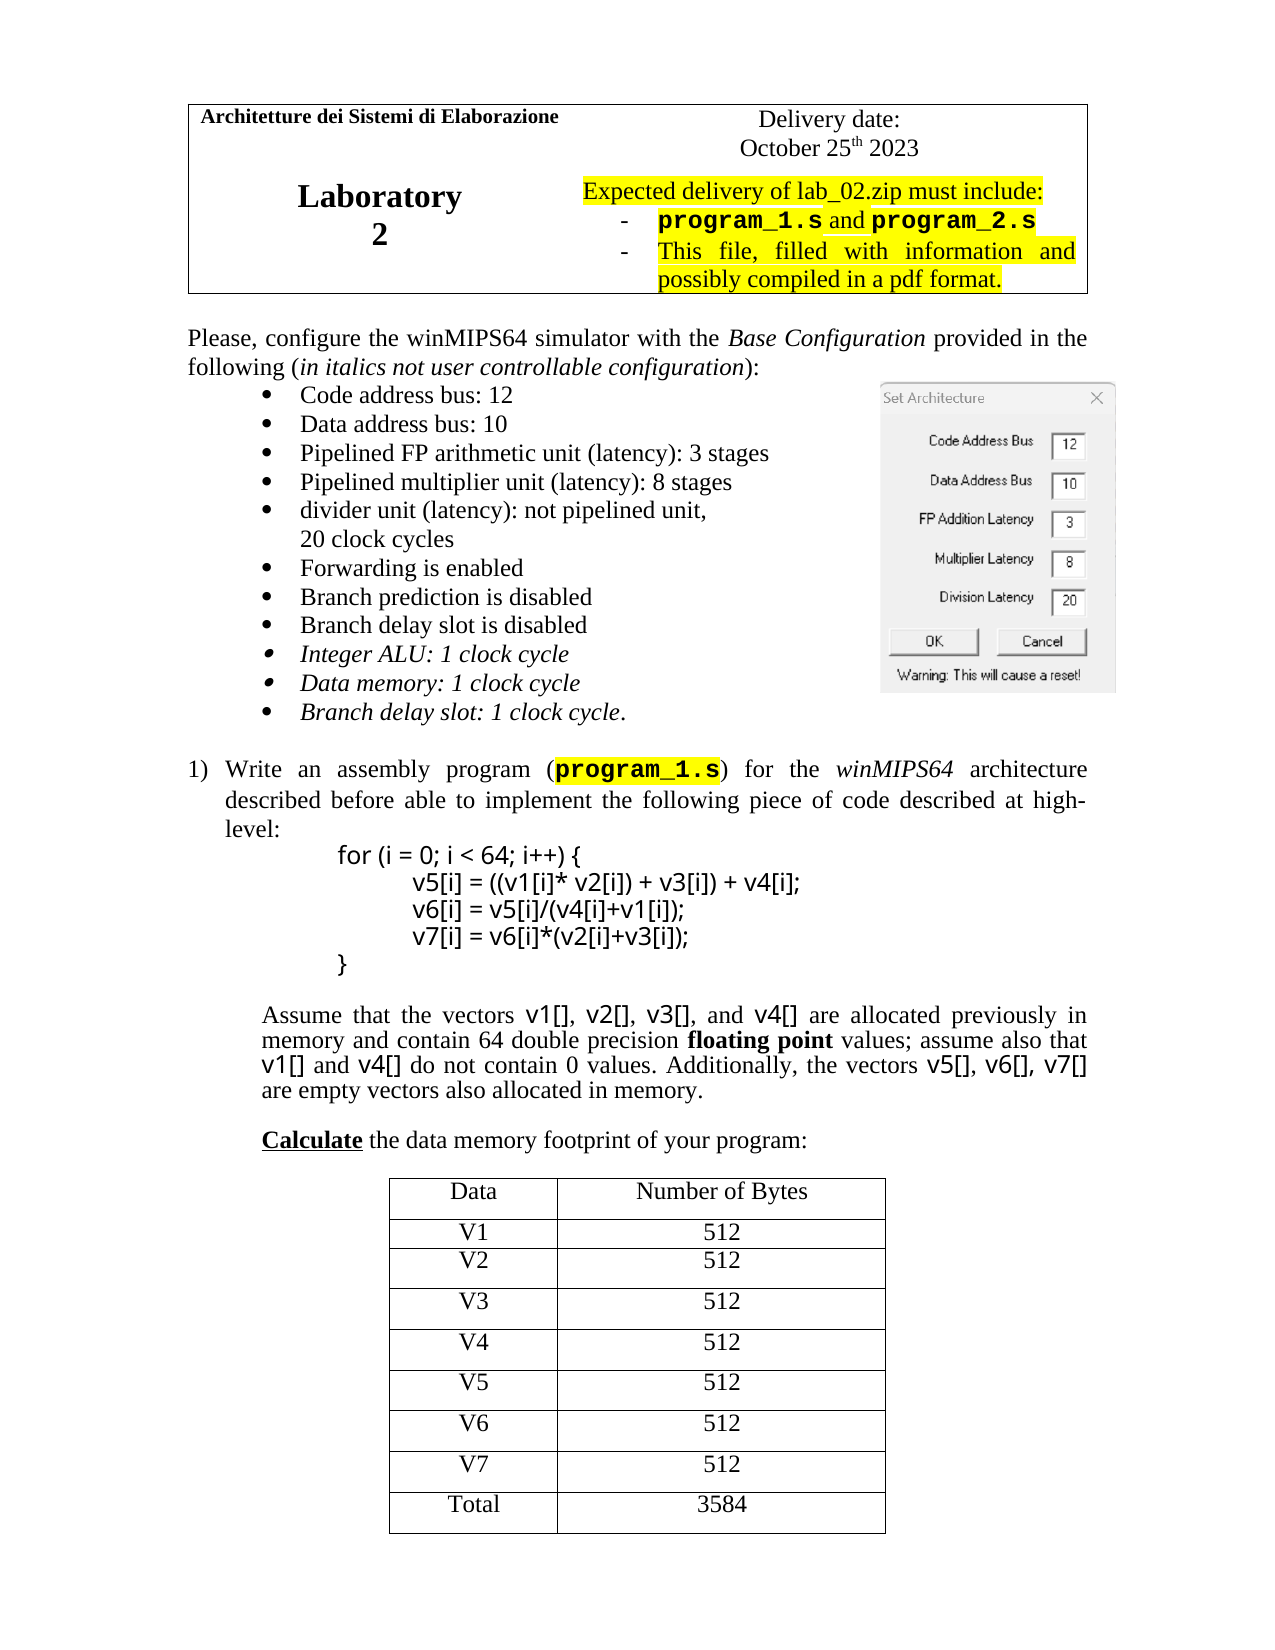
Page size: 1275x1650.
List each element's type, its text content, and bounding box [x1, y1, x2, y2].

table_cell Laboratory 2 [189, 176, 571, 293]
list Write an assembly program (program_1.s) for the winMIPS64 architecture described before able to implement the following piece of code described at high-level: [187, 754, 1087, 843]
text 20 clock cycles [300, 524, 880, 553]
list Integer ALU: 1 clock cycle [262, 639, 880, 668]
table_cell Total [390, 1493, 557, 1533]
table_cell 3584 [558, 1493, 885, 1533]
table_cell 512 [558, 1249, 885, 1288]
table_cell 512 [558, 1371, 885, 1410]
table_cell V1 [390, 1220, 557, 1247]
text } [262, 951, 1087, 978]
text Calculate the data memory footprint of your program: [261, 1128, 1087, 1153]
list Forwarding is enabled [262, 553, 880, 582]
table_cell V3 [390, 1289, 557, 1329]
table_cell 512 [558, 1411, 885, 1451]
text v5[i] = ((v1[i]* v2[i]) + v3[i]) + v4[i]; [262, 870, 1087, 897]
table_cell V2 [390, 1249, 557, 1288]
table_cell 512 [558, 1452, 885, 1492]
table_cell V7 [390, 1452, 557, 1492]
list Pipelined FP arithmetic unit (latency): 3 stages [262, 438, 880, 467]
table_cell V4 [390, 1330, 557, 1370]
text for (i = 0; i < 64; i++) { [262, 843, 1087, 870]
picture [880, 381, 1116, 693]
list Pipelined multiplier unit (latency): 8 stages [262, 467, 880, 496]
list Data memory: 1 clock cycle [262, 668, 1087, 697]
list Code address bus: 12 [262, 381, 880, 409]
table_header Architetture dei Sistemi di Elaborazione [189, 105, 571, 176]
table_cell 512 [558, 1220, 885, 1247]
list divider unit (latency): not pipelined unit, [262, 496, 880, 524]
table_header Data [390, 1179, 557, 1219]
list Branch delay slot is disabled [262, 611, 880, 639]
table_cell V5 [390, 1371, 557, 1410]
text Assume that the vectors v1[], v2[], v3[], and v4[] are allocated previously in memory and contain 64 double precision floating point values; assume also that v1[] and v4[] do not contain 0 values. Additionally, the vectors v5[], v6[], v7[] are empty vectors also allocated in memory. [261, 1003, 1087, 1103]
table_header Number of Bytes [558, 1179, 885, 1219]
list Data address bus: 10 [262, 409, 880, 438]
table_cell 512 [558, 1289, 885, 1329]
table_cell V6 [390, 1411, 557, 1451]
list Branch prediction is disabled [262, 582, 880, 611]
list Branch delay slot: 1 clock cycle. [262, 697, 1087, 726]
table_cell Expected delivery of lab_02.zip must include: program_1.s and program_2.s This file, filled with information and possibly compiled in a pdf format. [571, 176, 1087, 293]
text v7[i] = v6[i]*(v2[i]+v3[i]); [337, 924, 1087, 951]
table_cell 512 [558, 1330, 885, 1370]
table_header Delivery date: October 25th 2023 [571, 105, 1087, 176]
text v6[i] = v5[i]/(v4[i]+v1[i]); [262, 897, 1087, 924]
text Please, configure the winMIPS64 simulator with the Base Configuration provided in the following (in italics not user controllable configuration): [187, 323, 1087, 381]
